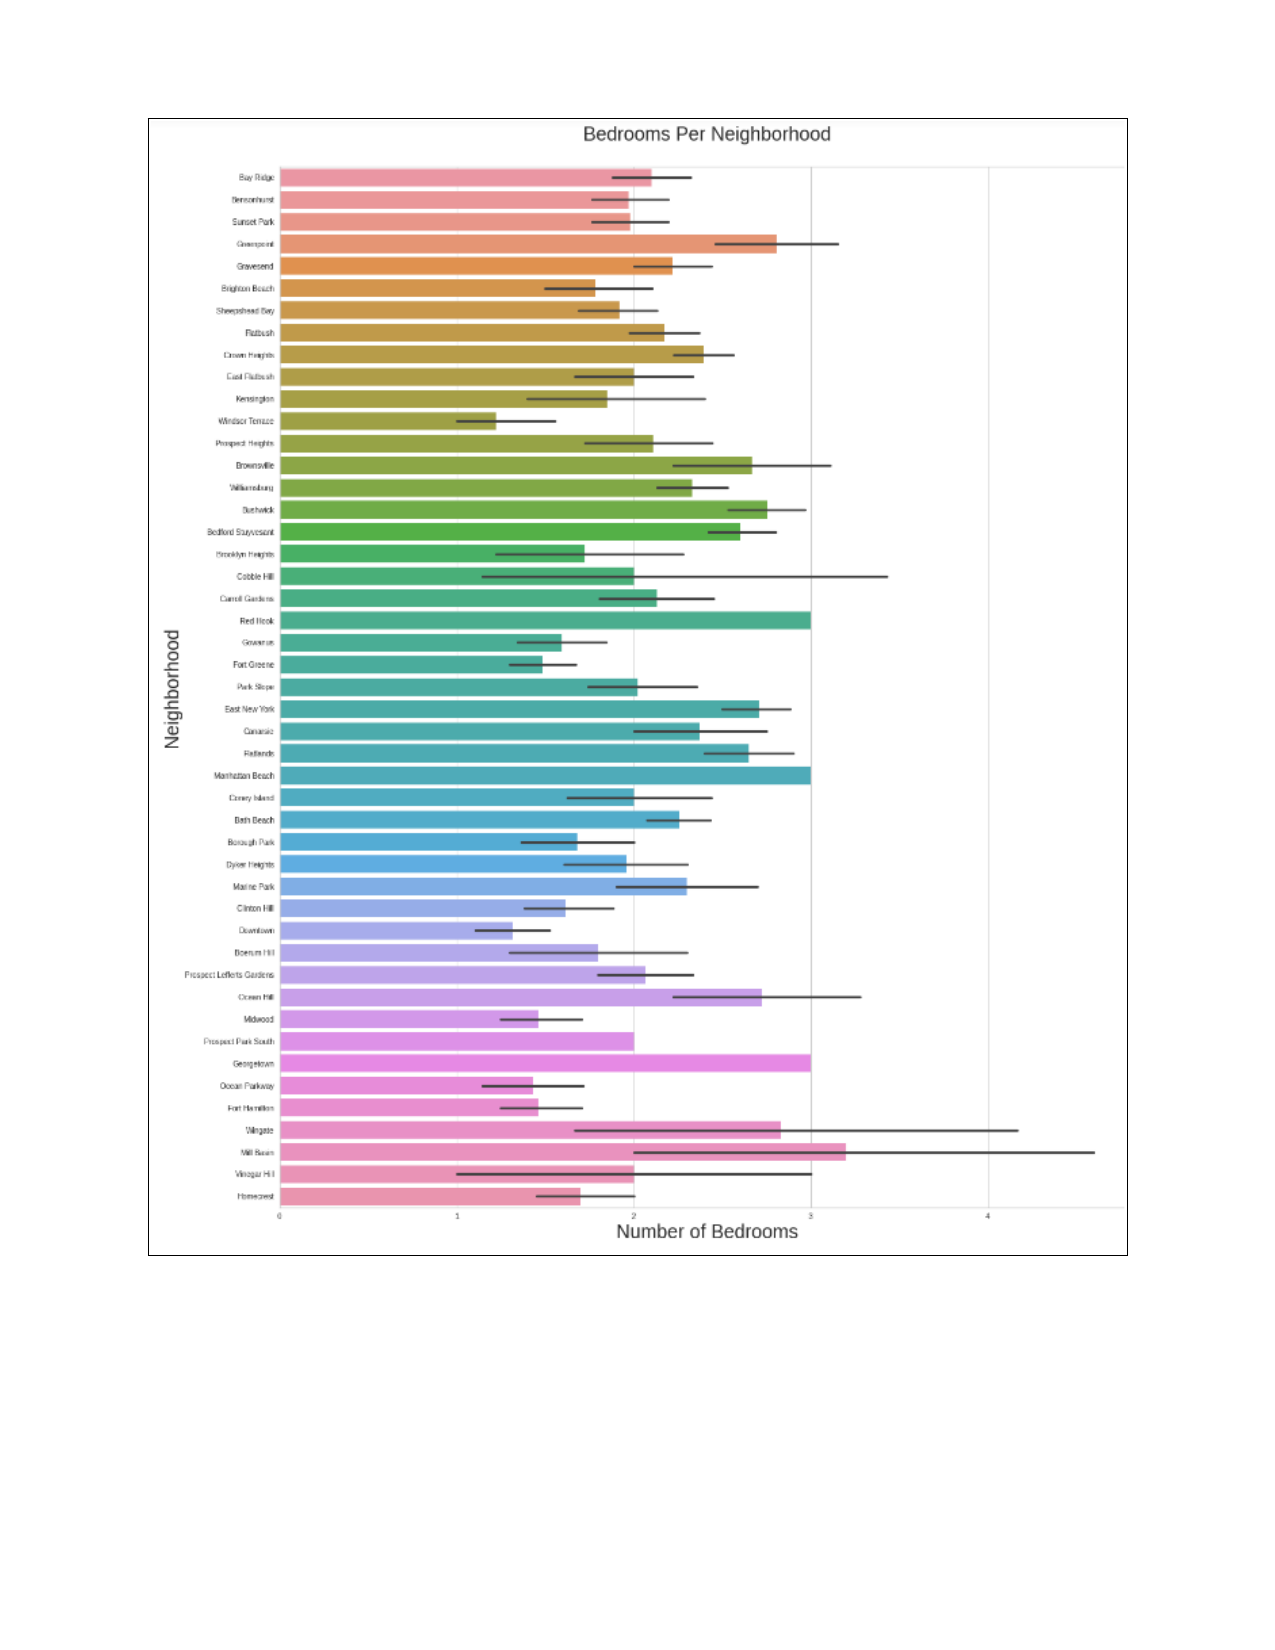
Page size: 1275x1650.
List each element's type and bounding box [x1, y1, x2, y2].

picture [150, 121, 1125, 1253]
